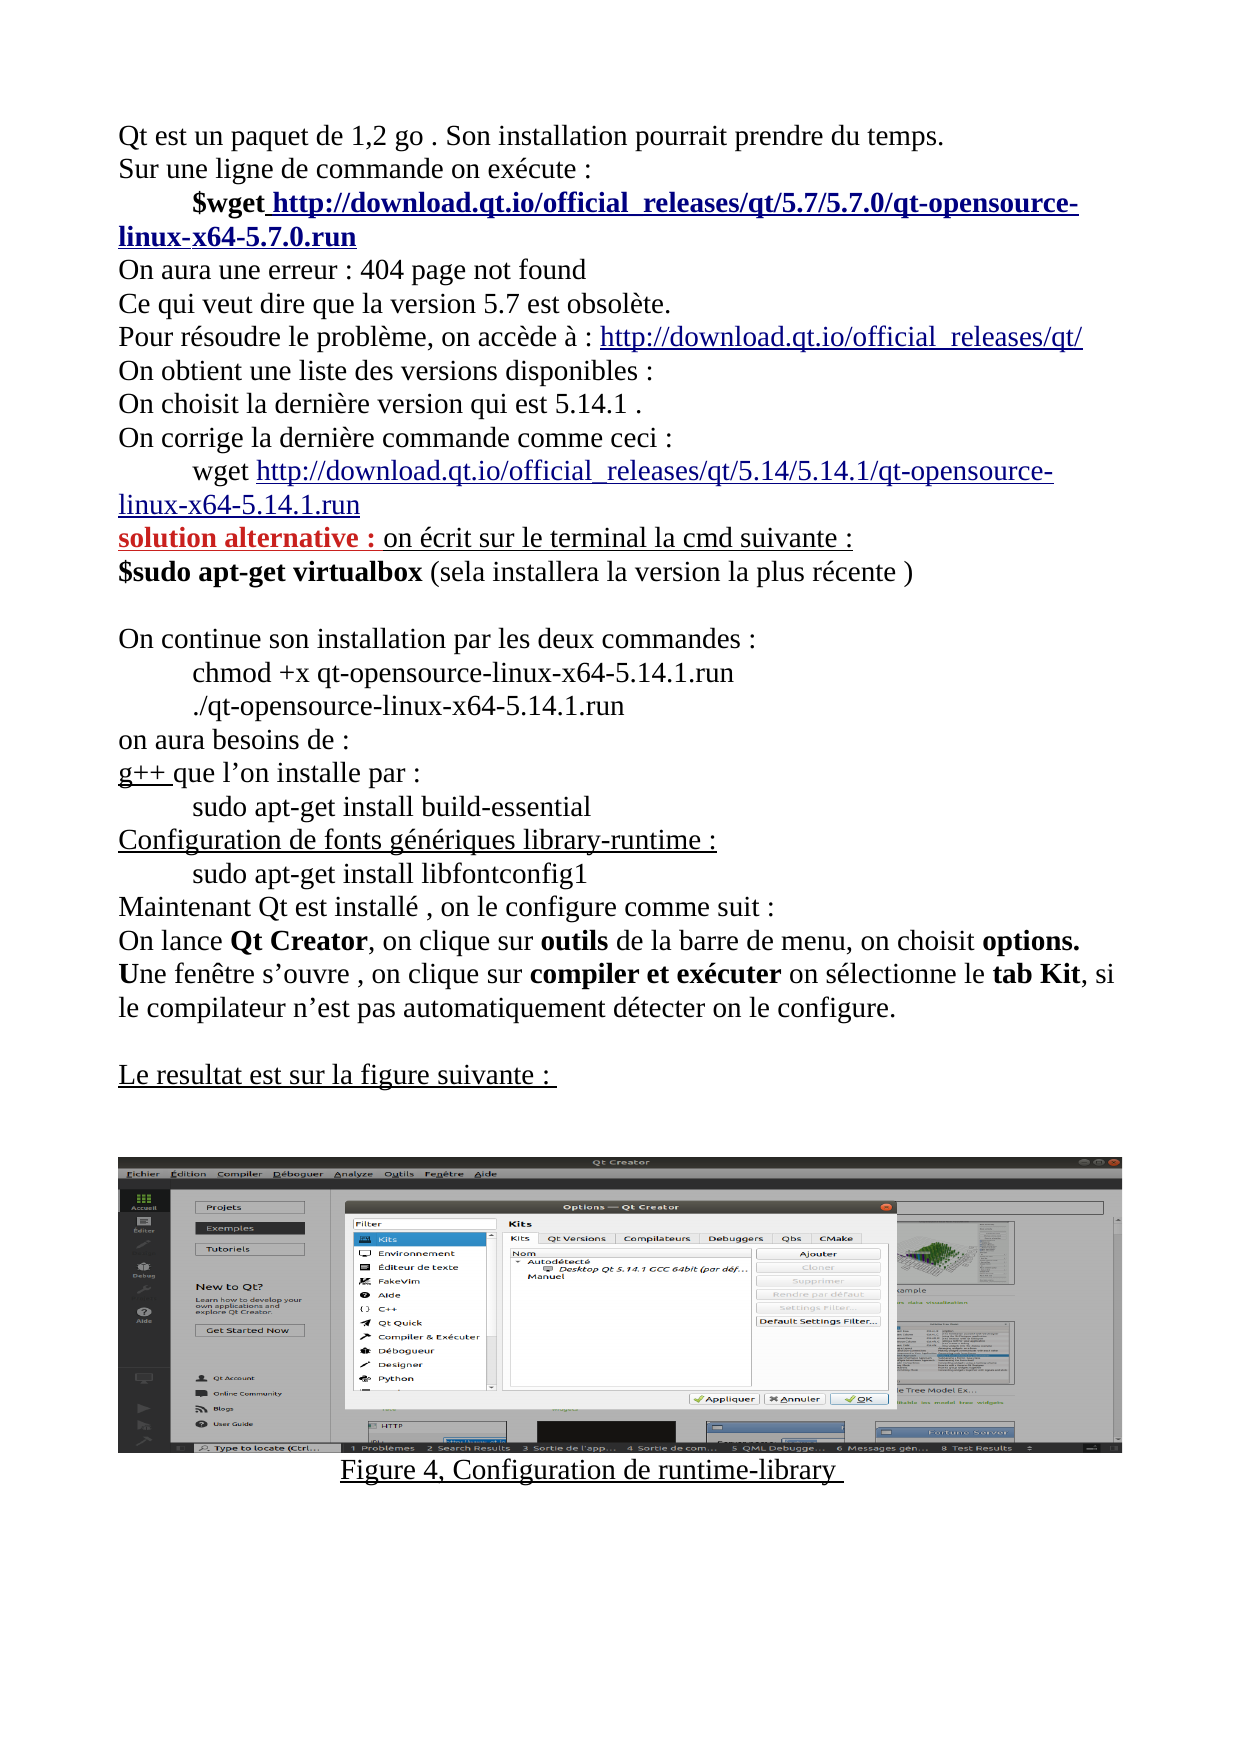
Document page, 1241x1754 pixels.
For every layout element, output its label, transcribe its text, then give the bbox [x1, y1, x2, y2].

text On corrige la dernière commande comme ceci : [118, 420, 1122, 453]
text $wget http://download.qt.io/official_releases/qt/5.7/5.7.0/qt-opensource-linux- x64-5.7.0.run [118, 185, 1122, 252]
text On choisit la dernière version qui est 5.14.1 . [118, 386, 1122, 420]
text Pour résoudre le problème, on accède à : http://download.qt.io/official_releases/qt/ [118, 319, 1122, 353]
text solution alternative : on écrit sur le terminal la cmd suivante : [118, 521, 1122, 554]
text g++ que l’on installe par : [118, 755, 1122, 789]
picture [118, 1157, 1123, 1453]
text On aura une erreur : 404 page not found [118, 252, 1122, 286]
text Ce qui veut dire que la version 5.7 est obsolète. [118, 286, 1122, 319]
text Figure 4, Configuration de runtime-library [118, 1453, 1122, 1486]
text Le resultat est sur la figure suivante : [118, 1057, 1122, 1091]
text wget http://download.qt.io/official_releases/qt/5.14/5.14.1/qt-opensource- linux-x64-5.14.1.run [118, 453, 1122, 521]
text On continue son installation par les deux commandes : [118, 621, 1122, 655]
text sudo apt-get install libfontconfig1 [118, 856, 1122, 889]
text chmod +x qt-opensource-linux-x64-5.14.1.run [118, 655, 1122, 688]
text Qt est un paquet de 1,2 go . Son installation pourrait prendre du temps. [118, 118, 1122, 152]
text $sudo apt-get virtualbox (sela installera la version la plus récente ) [118, 554, 1122, 588]
text On lance Qt Creator, on clique sur outils de la barre de menu, on choisit options. Une fenêtre s’ouvre , on clique sur compiler et exécuter on sélectionne le tab Kit, si le compilateur n’est pas automatiquement détecter on le configure. [118, 923, 1122, 1024]
text On obtient une liste des versions disponibles : [118, 353, 1122, 386]
text on aura besoins de : [118, 722, 1122, 755]
text sudo apt-get install build-essential [118, 789, 1122, 822]
text ./qt-opensource-linux-x64-5.14.1.run [118, 688, 1122, 722]
text Sur une ligne de commande on exécute : [118, 152, 1122, 185]
text Configuration de fonts génériques library-runtime : [118, 822, 1122, 856]
text Maintenant Qt est installé , on le configure comme suit : [118, 889, 1122, 923]
